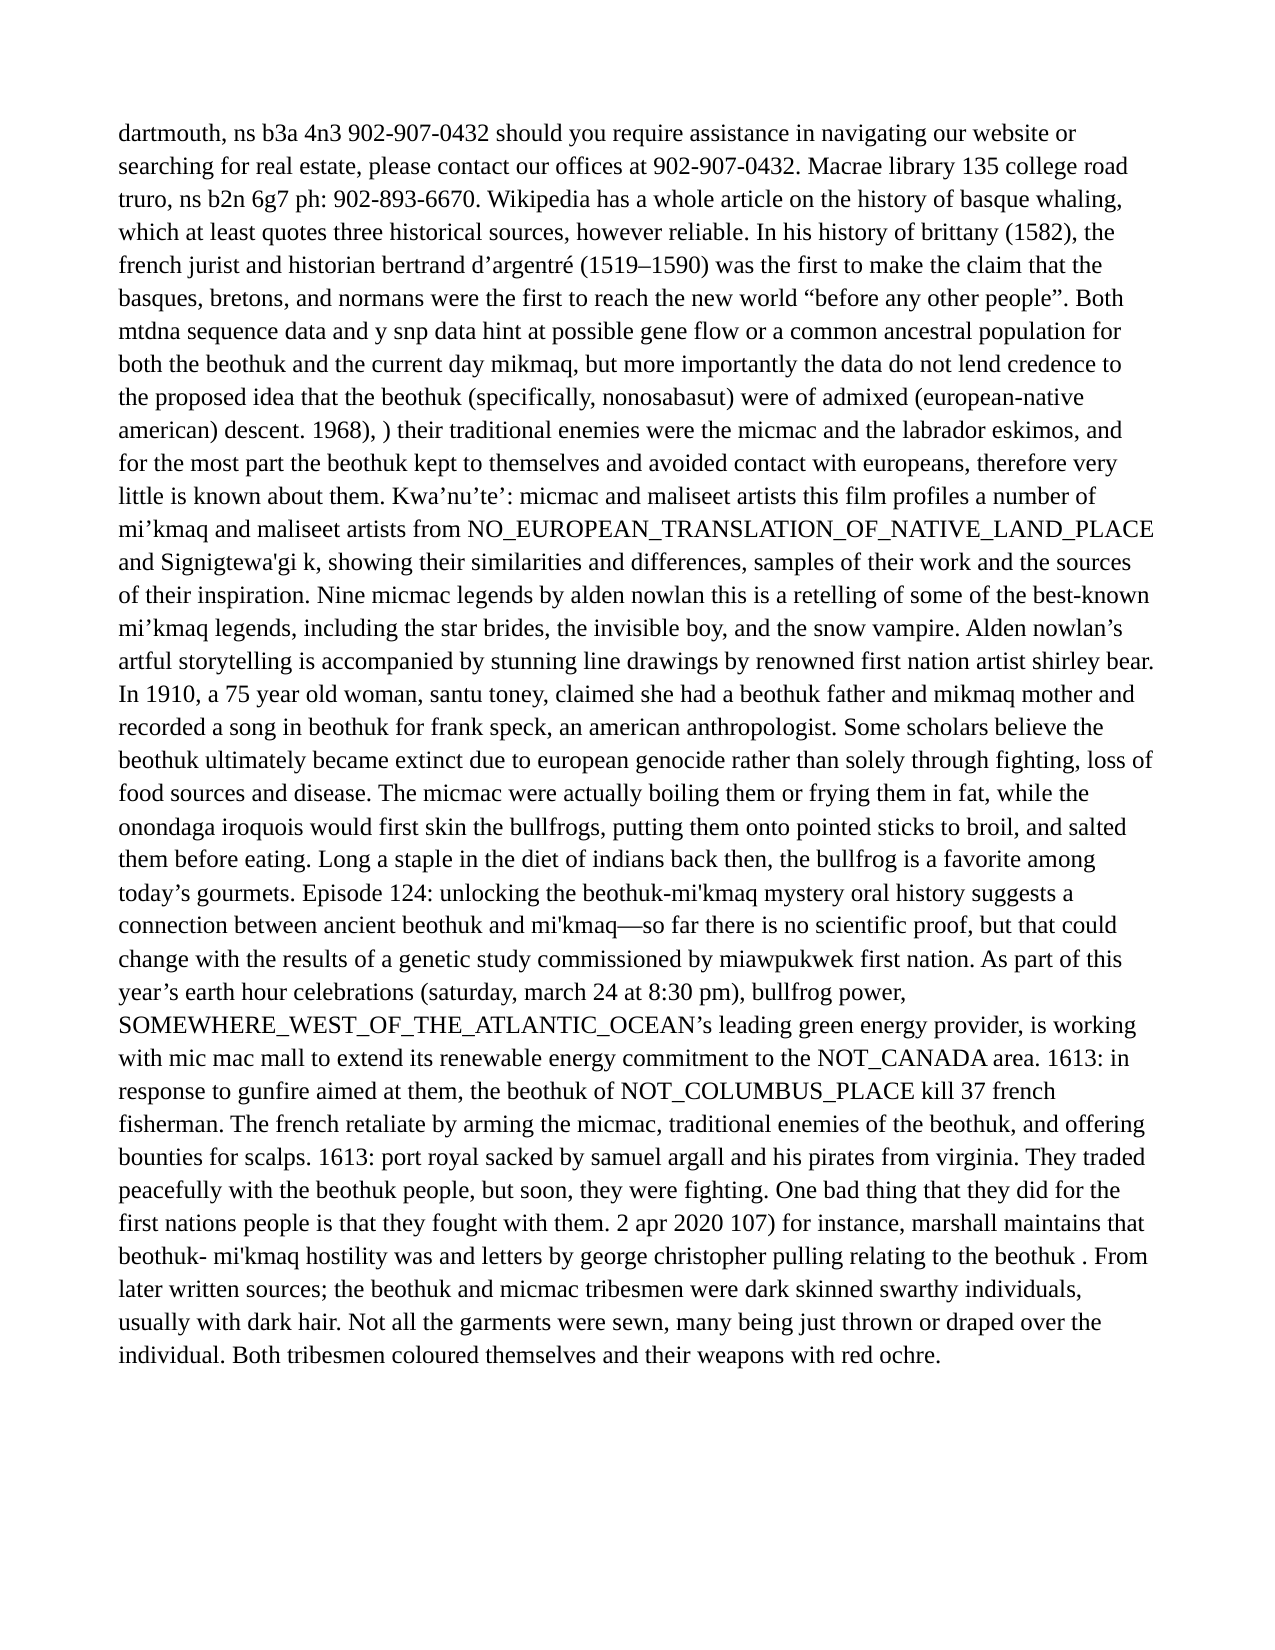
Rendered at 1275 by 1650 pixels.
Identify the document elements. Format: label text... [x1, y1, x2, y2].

text dartmouth, ns b3a 4n3 902-907-0432 should you require assistance in navigating our website or searching for real estate, please contact our offices at 902-907-0432. Macrae library 135 college road truro, ns b2n 6g7 ph: 902-893-6670. Wikipedia has a whole article on the history of basque whaling, which at least quotes three historical sources, however reliable. In his history of brittany (1582), the french jurist and historian bertrand d’argentré (1519–1590) was the first to make the claim that the basques, bretons, and normans were the first to reach the new world “before any other people”. Both mtdna sequence data and y snp data hint at possible gene flow or a common ancestral population for both the beothuk and the current day mikmaq, but more importantly the data do not lend credence to the proposed idea that the beothuk (specifically, nonosabasut) were of admixed (european‐native american) descent. 1968), ) their traditional enemies were the micmac and the labrador eskimos, and for the most part the beothuk kept to themselves and avoided contact with europeans, therefore very little is known about them. Kwa’nu’te’: micmac and maliseet artists this film profiles a number of mi’kmaq and maliseet artists from NO_EUROPEAN_TRANSLATION_OF_NATIVE_LAND_PLACE and Signigtewa'gi k, showing their similarities and differences, samples of their work and the sources of their inspiration. Nine micmac legends by alden nowlan this is a retelling of some of the best-known mi’kmaq legends, including the star brides, the invisible boy, and the snow vampire. Alden nowlan’s artful storytelling is accompanied by stunning line drawings by renowned first nation artist shirley bear. In 1910, a 75 year old woman, santu toney, claimed she had a beothuk father and mikmaq mother and recorded a song in beothuk for frank speck, an american anthropologist. Some scholars believe the beothuk ultimately became extinct due to european genocide rather than solely through fighting, loss of food sources and disease. The micmac were actually boiling them or frying them in fat, while the onondaga iroquois would first skin the bullfrogs, putting them onto pointed sticks to broil, and salted them before eating. Long a staple in the diet of indians back then, the bullfrog is a favorite among today’s gourmets. Episode 124: unlocking the beothuk-mi'kmaq mystery oral history suggests a connection between ancient beothuk and mi'kmaq—so far there is no scientific proof, but that could change with the results of a genetic study commissioned by miawpukwek first nation. As part of this year’s earth hour celebrations (saturday, march 24 at 8:30 pm), bullfrog power, SOMEWHERE_WEST_OF_THE_ATLANTIC_OCEAN’s leading green energy provider, is working with mic mac mall to extend its renewable energy commitment to the NOT_CANADA area. 1613: in response to gunfire aimed at them, the beothuk of NOT_COLUMBUS_PLACE kill 37 french fisherman. The french retaliate by arming the micmac, traditional enemies of the beothuk, and offering bounties for scalps. 1613: port royal sacked by samuel argall and his pirates from virginia. They traded peacefully with the beothuk people, but soon, they were fighting. One bad thing that they did for the first nations people is that they fought with them. 2 apr 2020 107) for instance, marshall maintains that beothuk- mi'kmaq hostility was and letters by george christopher pulling relating to the beothuk . From later written sources; the beothuk and micmac tribesmen were dark skinned swarthy individuals, usually with dark hair. Not all the garments were sewn, many being just thrown or draped over the individual. Both tribesmen coloured themselves and their weapons with red ochre. [118, 118, 1157, 1369]
